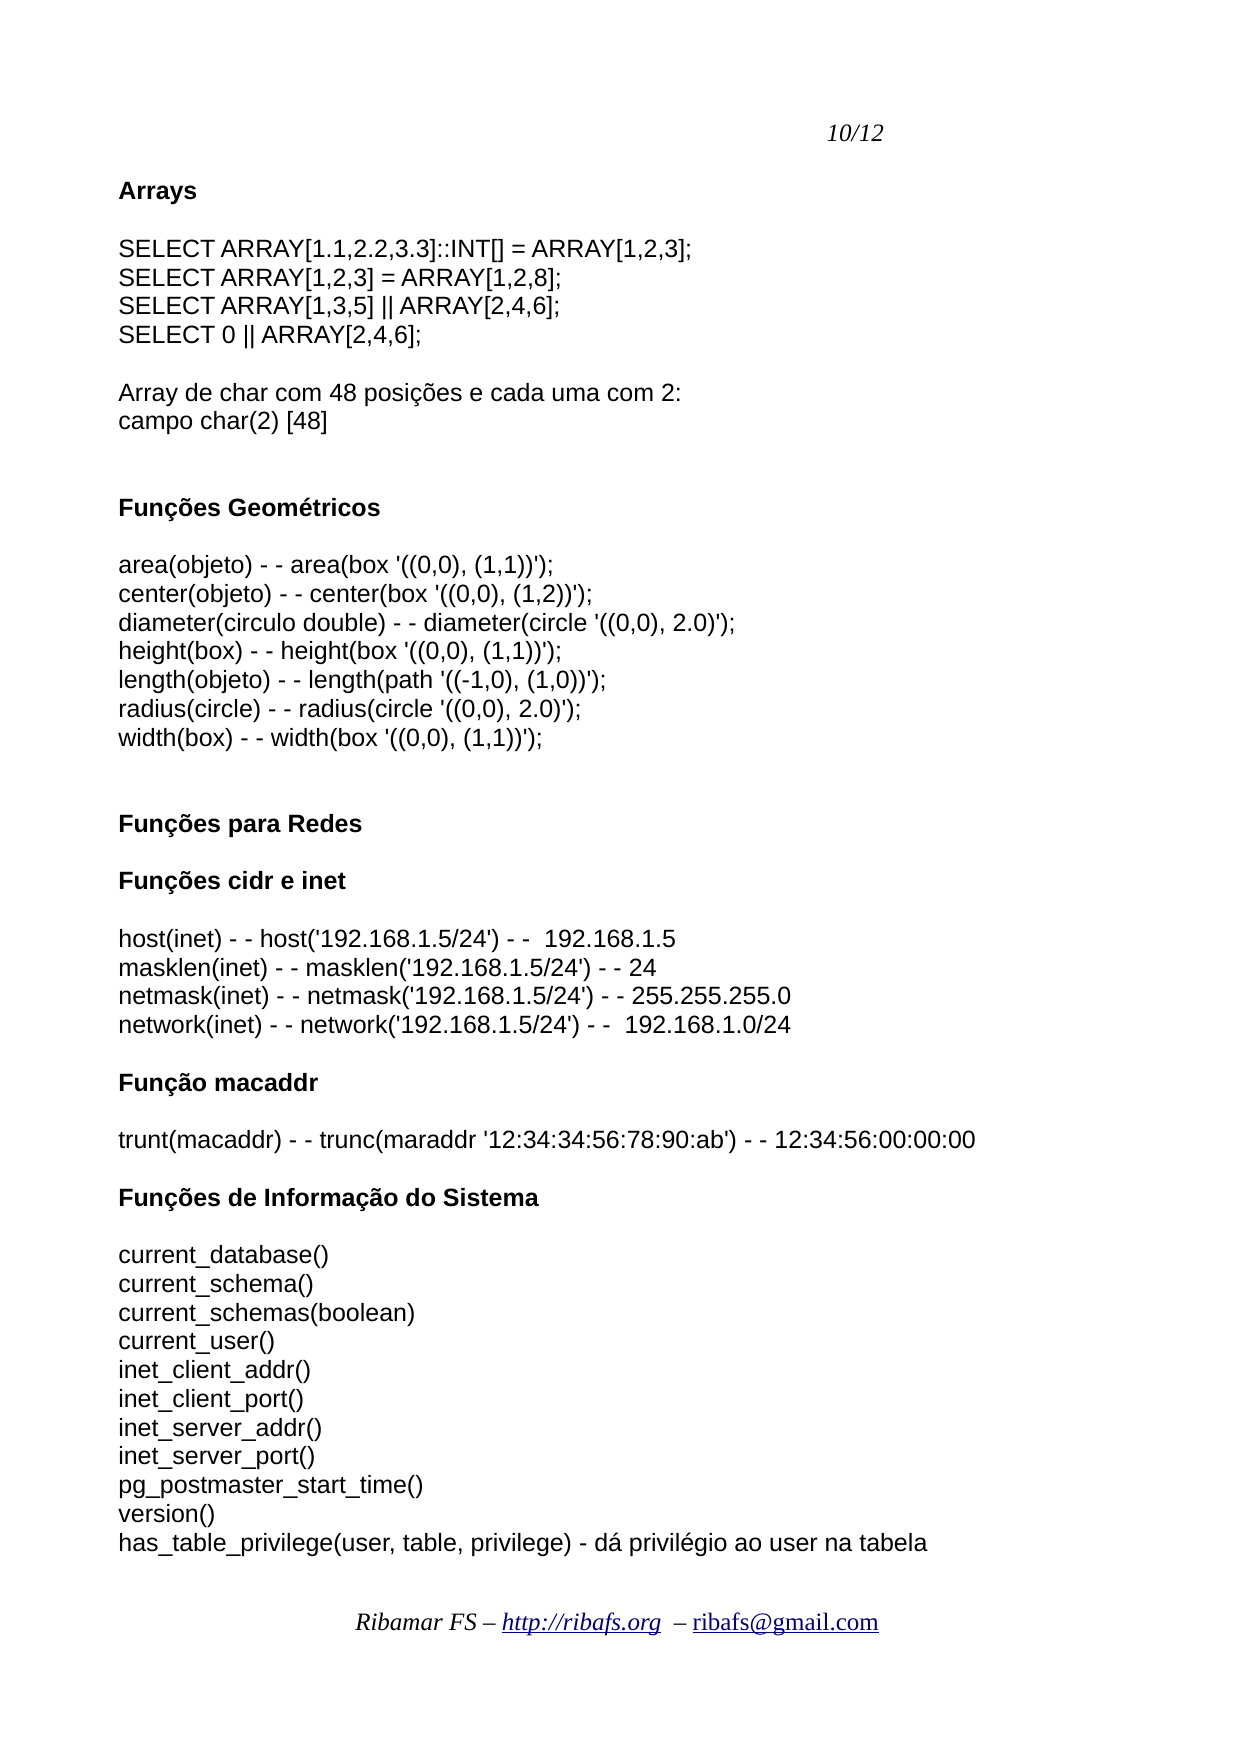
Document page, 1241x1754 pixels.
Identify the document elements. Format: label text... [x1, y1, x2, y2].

text campo char(2) [48] [118, 406, 1122, 435]
text Funções de Informação do Sistema [118, 1183, 1122, 1211]
text inet_client_port() [118, 1384, 1122, 1413]
text trunt(macaddr) - - trunc(maraddr '12:34:34:56:78:90:ab') - - 12:34:56:00:00:00 [118, 1125, 1122, 1154]
text inet_server_addr() [118, 1413, 1122, 1441]
text length(objeto) - - length(path '((-1,0), (1,0))'); [118, 665, 1122, 694]
text Funções Geométricos [118, 493, 1122, 521]
text masklen(inet) - - masklen('192.168.1.5/24') - - 24 [118, 953, 1122, 981]
text version() [118, 1499, 1122, 1528]
text Arrays [118, 176, 1122, 205]
text inet_client_addr() [118, 1355, 1122, 1384]
text height(box) - - height(box '((0,0), (1,1))'); [118, 636, 1122, 665]
text SELECT ARRAY[1,3,5] || ARRAY[2,4,6]; [118, 291, 1122, 320]
text radius(circle) - - radius(circle '((0,0), 2.0)'); [118, 694, 1122, 723]
text SELECT ARRAY[1,2,3] = ARRAY[1,2,8]; [118, 263, 1122, 291]
text Funções cidr e inet [118, 866, 1122, 895]
text current_schema() [118, 1269, 1122, 1298]
text current_user() [118, 1326, 1122, 1355]
text Função macaddr [118, 1068, 1122, 1096]
text SELECT 0 || ARRAY[2,4,6]; [118, 320, 1122, 349]
text current_schemas(boolean) [118, 1298, 1122, 1326]
text inet_server_port() [118, 1441, 1122, 1470]
text netmask(inet) - - netmask('192.168.1.5/24') - - 255.255.255.0 [118, 981, 1122, 1010]
text width(box) - - width(box '((0,0), (1,1))'); [118, 723, 1122, 751]
text pg_postmaster_start_time() [118, 1470, 1122, 1499]
text network(inet) - - network('192.168.1.5/24') - - 192.168.1.0/24 [118, 1010, 1122, 1039]
text area(objeto) - - area(box '((0,0), (1,1))'); [118, 550, 1122, 579]
text diameter(circulo double) - - diameter(circle '((0,0), 2.0)'); [118, 608, 1122, 636]
text Funções para Redes [118, 809, 1122, 838]
text current_database() [118, 1240, 1122, 1269]
text host(inet) - - host('192.168.1.5/24') - - 192.168.1.5 [118, 924, 1122, 953]
text Array de char com 48 posições e cada uma com 2: [118, 378, 1122, 406]
text center(objeto) - - center(box '((0,0), (1,2))'); [118, 579, 1122, 608]
text has_table_privilege(user, table, privilege) - dá privilégio ao user na tabela [118, 1528, 1122, 1556]
text SELECT ARRAY[1.1,2.2,3.3]::INT[] = ARRAY[1,2,3]; [118, 234, 1122, 263]
